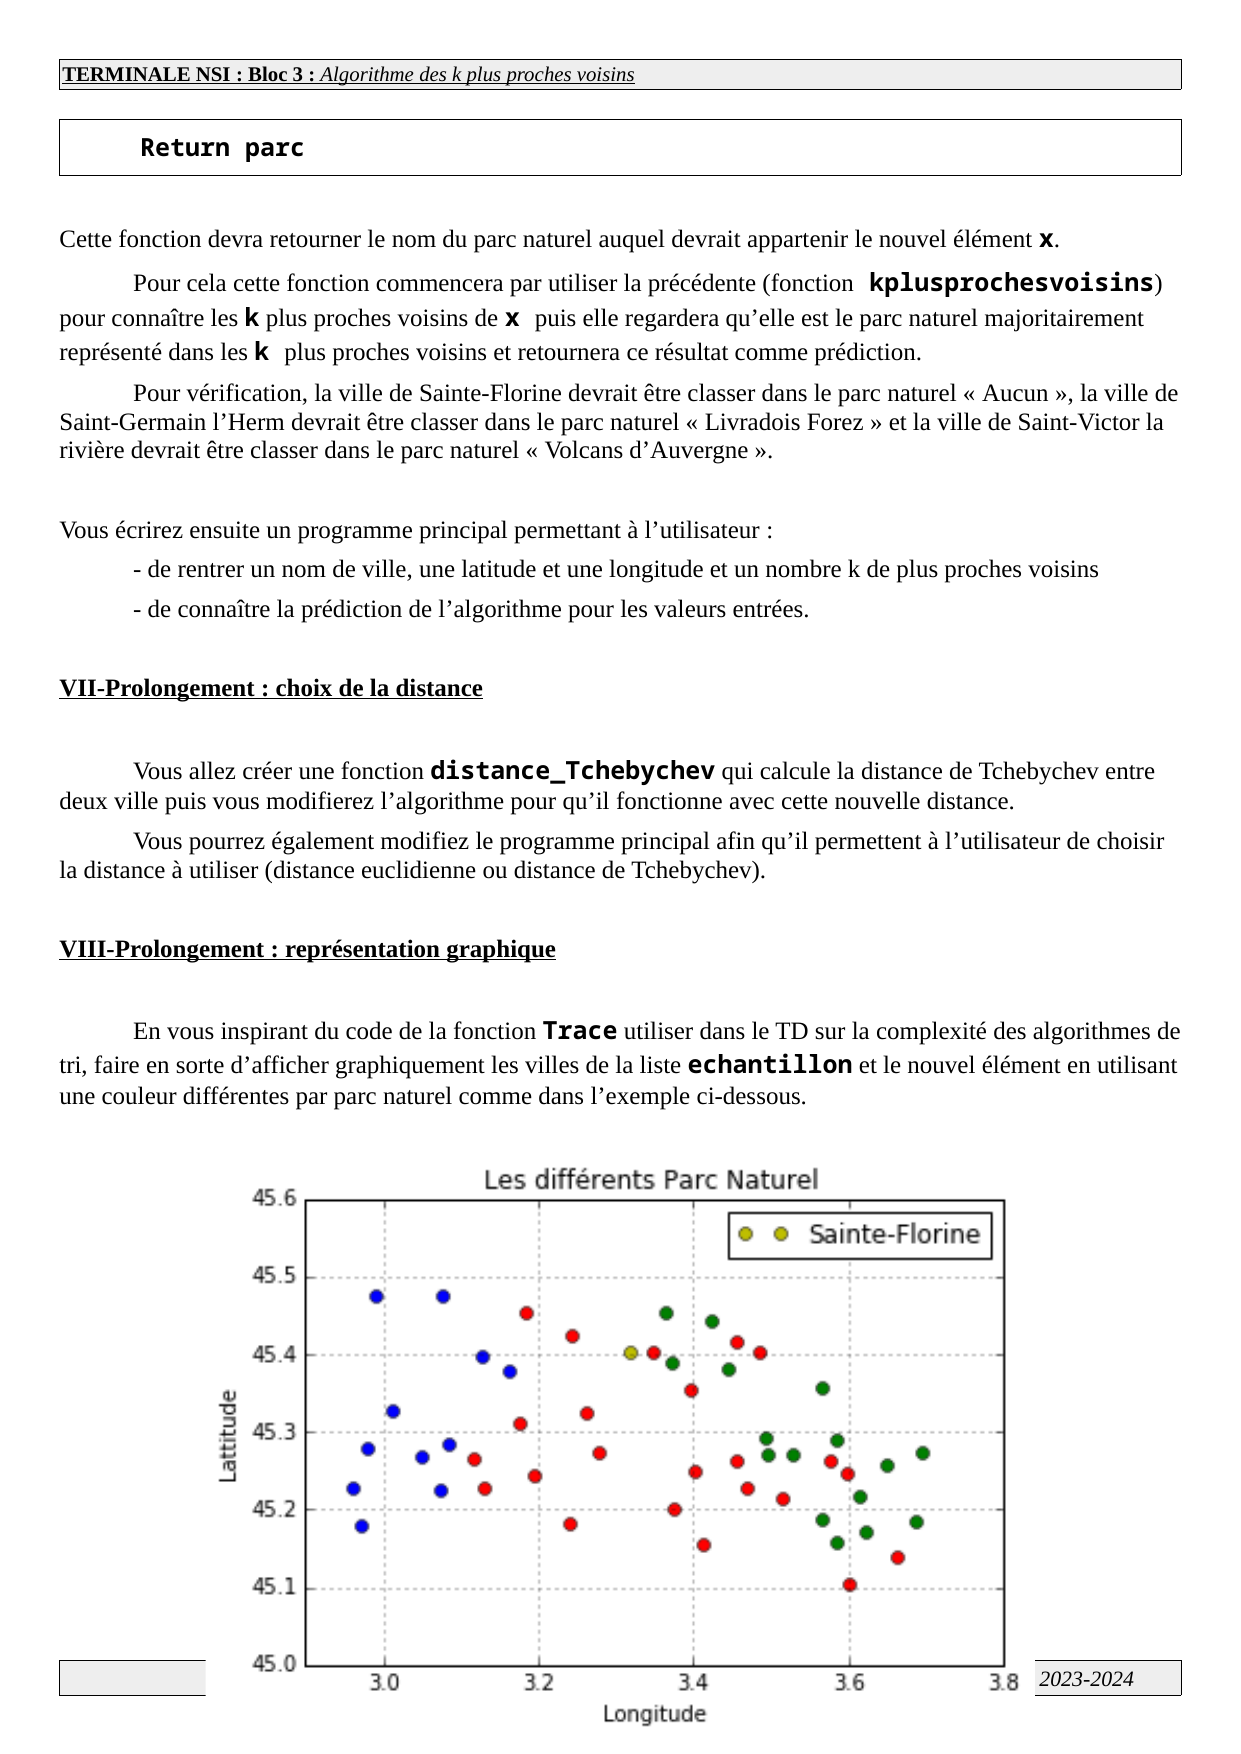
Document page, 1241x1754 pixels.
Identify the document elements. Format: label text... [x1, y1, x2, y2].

subtitle Vous pourrez également modifiez le programme principal afin qu’il permettent à l’utilisateur de choisir la distance à utiliser (distance euclidienne ou distance de Tchebychev). [59, 826, 1181, 883]
subtitle Pour cela cette fonction commencera par utiliser la précédente (fonction kplusprochesvoisins) pour connaître les k plus proches voisins de x puis elle regardera qu’elle est le parc naturel majoritairement représenté dans les k plus proches voisins et retournera ce résultat comme prédiction. [59, 265, 1181, 367]
subtitle VII-Prolongement : choix de la distance [59, 673, 1181, 702]
subtitle - de connaître la prédiction de l’algorithme pour les valeurs entrées. [59, 594, 1181, 623]
subtitle Vous écrirez ensuite un programme principal permettant à l’utilisateur : [59, 515, 1181, 543]
subtitle Vous allez créer une fonction distance_Tchebychev qui calcule la distance de Tchebychev entre deux ville puis vous modifierez l’algorithme pour qu’il fonctionne avec cette nouvelle distance. [59, 752, 1181, 815]
subtitle Pour vérification, la ville de Sainte-Florine devrait être classer dans le parc naturel « Aucun », la ville de Saint-Germain l’Herm devrait être classer dans le parc naturel « Livradois Forez » et la ville de Saint-Victor la rivière devrait être classer dans le parc naturel « Volcans d’Auvergne ». [59, 378, 1181, 464]
table_header Return parc [60, 120, 1181, 175]
subtitle - de rentrer un nom de ville, une latitude et une longitude et un nombre k de plus proches voisins [59, 554, 1181, 583]
subtitle Cette fonction devra retourner le nom du parc naturel auquel devrait appartenir le nouvel élément x. [59, 220, 1181, 254]
picture [205, 1155, 1035, 1741]
subtitle VIII-Prolongement : représentation graphique [59, 934, 1181, 963]
subtitle En vous inspirant du code de la fonction Trace utiliser dans le TD sur la complexité des algorithmes de tri, faire en sorte d’afficher graphiquement les villes de la liste echantillon et le nouvel élément en utilisant une couleur différentes par parc naturel comme dans l’exemple ci-dessous. [59, 1013, 1181, 1110]
